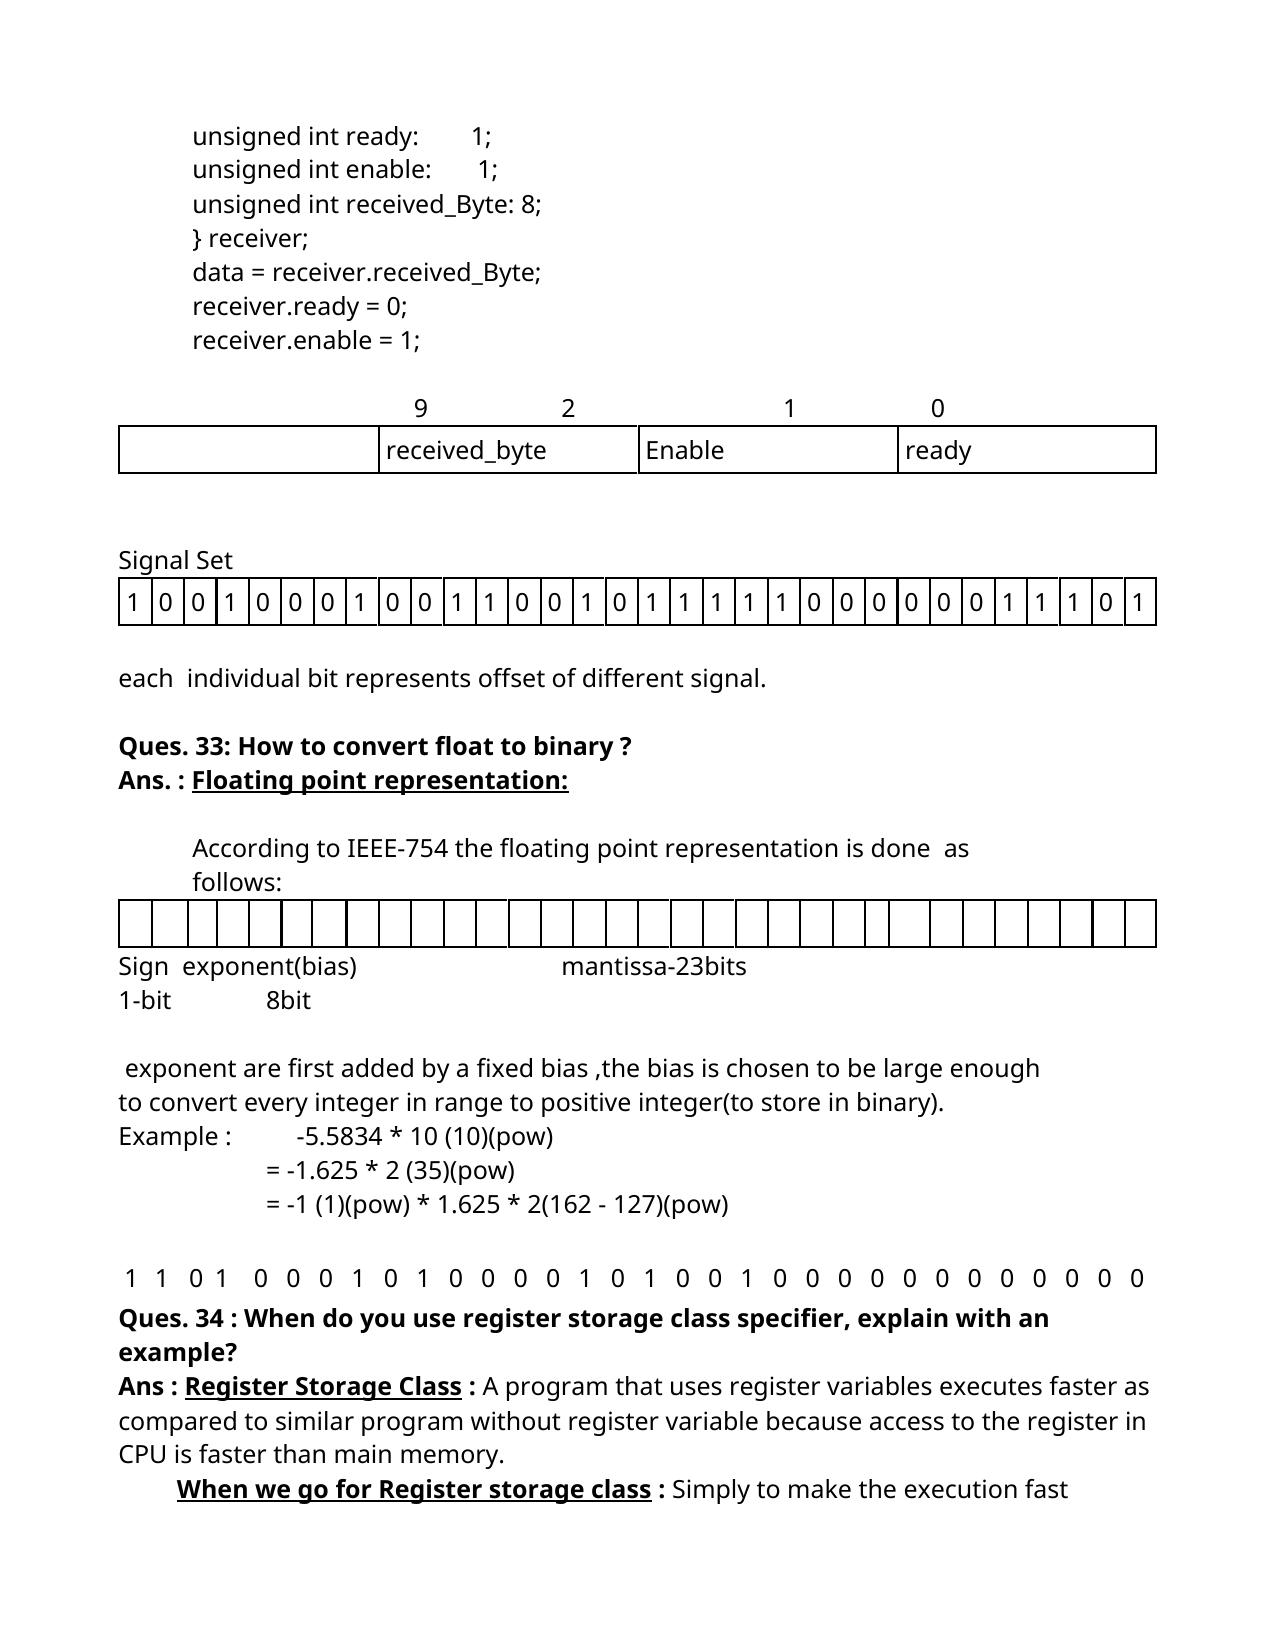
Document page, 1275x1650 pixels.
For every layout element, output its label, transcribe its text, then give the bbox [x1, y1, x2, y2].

table_header 0 [962, 1255, 994, 1301]
table_header 0 [412, 579, 442, 624]
table_header 0 [183, 1255, 209, 1301]
text data = receiver.received_Byte; [118, 254, 1157, 288]
table_header [510, 901, 540, 946]
table_header [1126, 901, 1155, 946]
table_header Enable [640, 427, 897, 472]
table_header 1 [1061, 579, 1091, 624]
text Sign exponent(bias) mantissa-23bits [118, 948, 1157, 982]
table_header 0 [280, 1255, 313, 1301]
text receiver.ready = 0; [118, 288, 1157, 322]
table_header 1 [445, 579, 475, 624]
table_header [1061, 901, 1091, 946]
text unsigned int enable: 1; [118, 152, 1157, 186]
text Ques. 34 : When do you use register storage class specifier, explain with an example? [118, 1301, 1157, 1369]
table_header 0 [542, 579, 572, 624]
table_header 0 [250, 579, 280, 624]
table_header [348, 901, 378, 946]
table_header 0 [899, 579, 929, 624]
table_header 0 [767, 1255, 799, 1301]
text unsigned int received_Byte: 8; [118, 186, 1157, 220]
table_header [380, 901, 410, 946]
table_header ready [899, 427, 1155, 472]
table_header 1 [118, 1255, 149, 1301]
table_header 0 [378, 1255, 410, 1301]
table_header 0 [801, 579, 832, 624]
text = -1 (1)(pow) * 1.625 * 2(162 - 127)(pow) [118, 1187, 1157, 1221]
table_header 0 [834, 579, 864, 624]
text 9 2 1 0 [118, 391, 1157, 425]
table_header 0 [864, 1255, 897, 1301]
table_header 0 [507, 1255, 540, 1301]
table_header 0 [1091, 1255, 1124, 1301]
table_header [834, 901, 864, 946]
table_header 0 [929, 1255, 962, 1301]
table_header [120, 427, 378, 472]
table_header 0 [185, 579, 215, 624]
table_header 1 [671, 579, 702, 624]
table_header [672, 901, 702, 946]
table_header 0 [670, 1255, 702, 1301]
table_header 0 [702, 1255, 734, 1301]
table_header 0 [866, 579, 896, 624]
table_header 0 [282, 579, 313, 624]
table_header 0 [1093, 579, 1123, 624]
table_header 0 [605, 1255, 637, 1301]
table_header 0 [540, 1255, 572, 1301]
text When we go for Register storage class : Simply to make the execution fast [118, 1471, 1157, 1505]
table_header 1 [736, 579, 767, 624]
text According to IEEE-754 the floating point representation is done as [118, 831, 1157, 865]
table_header [477, 901, 507, 946]
table_header 1 [209, 1255, 248, 1301]
table_header 0 [897, 1255, 929, 1301]
table_header 0 [607, 579, 637, 624]
text exponent are first added by a fixed bias ,the bias is chosen to be large enough [118, 1051, 1157, 1085]
text Ans. : Floating point representation: [118, 762, 1157, 797]
table_header 1 [639, 579, 669, 624]
table_header [1094, 901, 1124, 946]
table_header 1 [769, 579, 799, 624]
table_header [445, 901, 475, 946]
text to convert every integer in range to positive integer(to store in binary). [118, 1085, 1157, 1119]
table_header [607, 901, 637, 946]
text receiver.enable = 1; [118, 322, 1157, 357]
table_header 1 [637, 1255, 669, 1301]
table_header [189, 901, 216, 946]
table_header 1 [996, 579, 1026, 624]
table_header [574, 901, 605, 946]
table_header [639, 901, 669, 946]
table_header 1 [410, 1255, 442, 1301]
text Ques. 33: How to convert float to binary ? [118, 728, 1157, 762]
table_header 0 [799, 1255, 832, 1301]
table_header 0 [380, 579, 410, 624]
text Example : -5.5834 * 10 (10)(pow) [118, 1119, 1157, 1153]
table_header 1 [120, 579, 151, 624]
text = -1.625 * 2 (35)(pow) [118, 1153, 1157, 1187]
table_header 1 [574, 579, 604, 624]
table_header [542, 901, 572, 946]
table_header 1 [572, 1255, 605, 1301]
table_header [218, 901, 248, 946]
table_header [412, 901, 443, 946]
table_header 0 [1059, 1255, 1091, 1301]
table_header 1 [734, 1255, 767, 1301]
table_header 1 [218, 579, 248, 624]
table_header 1 [347, 579, 377, 624]
text each individual bit represents offset of different signal. [118, 660, 1157, 694]
text } receiver; [118, 220, 1157, 254]
table_header 0 [153, 579, 183, 624]
table_header [313, 901, 345, 946]
table_header 0 [475, 1255, 507, 1301]
table_header [250, 901, 280, 946]
table_header [866, 901, 888, 946]
table_header 1 [149, 1255, 183, 1301]
table_header [283, 901, 311, 946]
table_header [931, 901, 962, 946]
table_header 1 [704, 579, 734, 624]
table_header 0 [248, 1255, 280, 1301]
table_header 0 [509, 579, 540, 624]
table_header 1 [1126, 579, 1155, 624]
table_header 1 [345, 1255, 378, 1301]
table_header [1029, 901, 1059, 946]
text unsigned int ready: 1; [118, 118, 1157, 152]
table_header [801, 901, 832, 946]
table_header [704, 901, 734, 946]
text 1-bit 8bit [118, 982, 1157, 1017]
table_header [120, 901, 151, 946]
table_header 1 [1028, 579, 1058, 624]
table_header [964, 901, 994, 946]
table_header 0 [1026, 1255, 1059, 1301]
table_header 0 [832, 1255, 864, 1301]
table_header received_byte [380, 427, 637, 472]
text follows: [118, 865, 1157, 899]
table_header 1 [477, 579, 507, 624]
table_header [996, 901, 1027, 946]
table_header 0 [315, 579, 345, 624]
table_header 0 [1124, 1255, 1157, 1301]
table_header [153, 901, 187, 946]
table_header 0 [443, 1255, 475, 1301]
table_header 0 [931, 579, 961, 624]
table_header 0 [313, 1255, 345, 1301]
table_header 0 [994, 1255, 1026, 1301]
table_header 0 [963, 579, 994, 624]
table_header [769, 901, 799, 946]
table_header [737, 901, 767, 946]
text Signal Set [118, 542, 1157, 577]
table_header [890, 901, 929, 946]
text Ans : Register Storage Class : A program that uses register variables executes faster as compared to similar program without register variable because access to the register in CPU is faster than main memory. [118, 1369, 1157, 1471]
